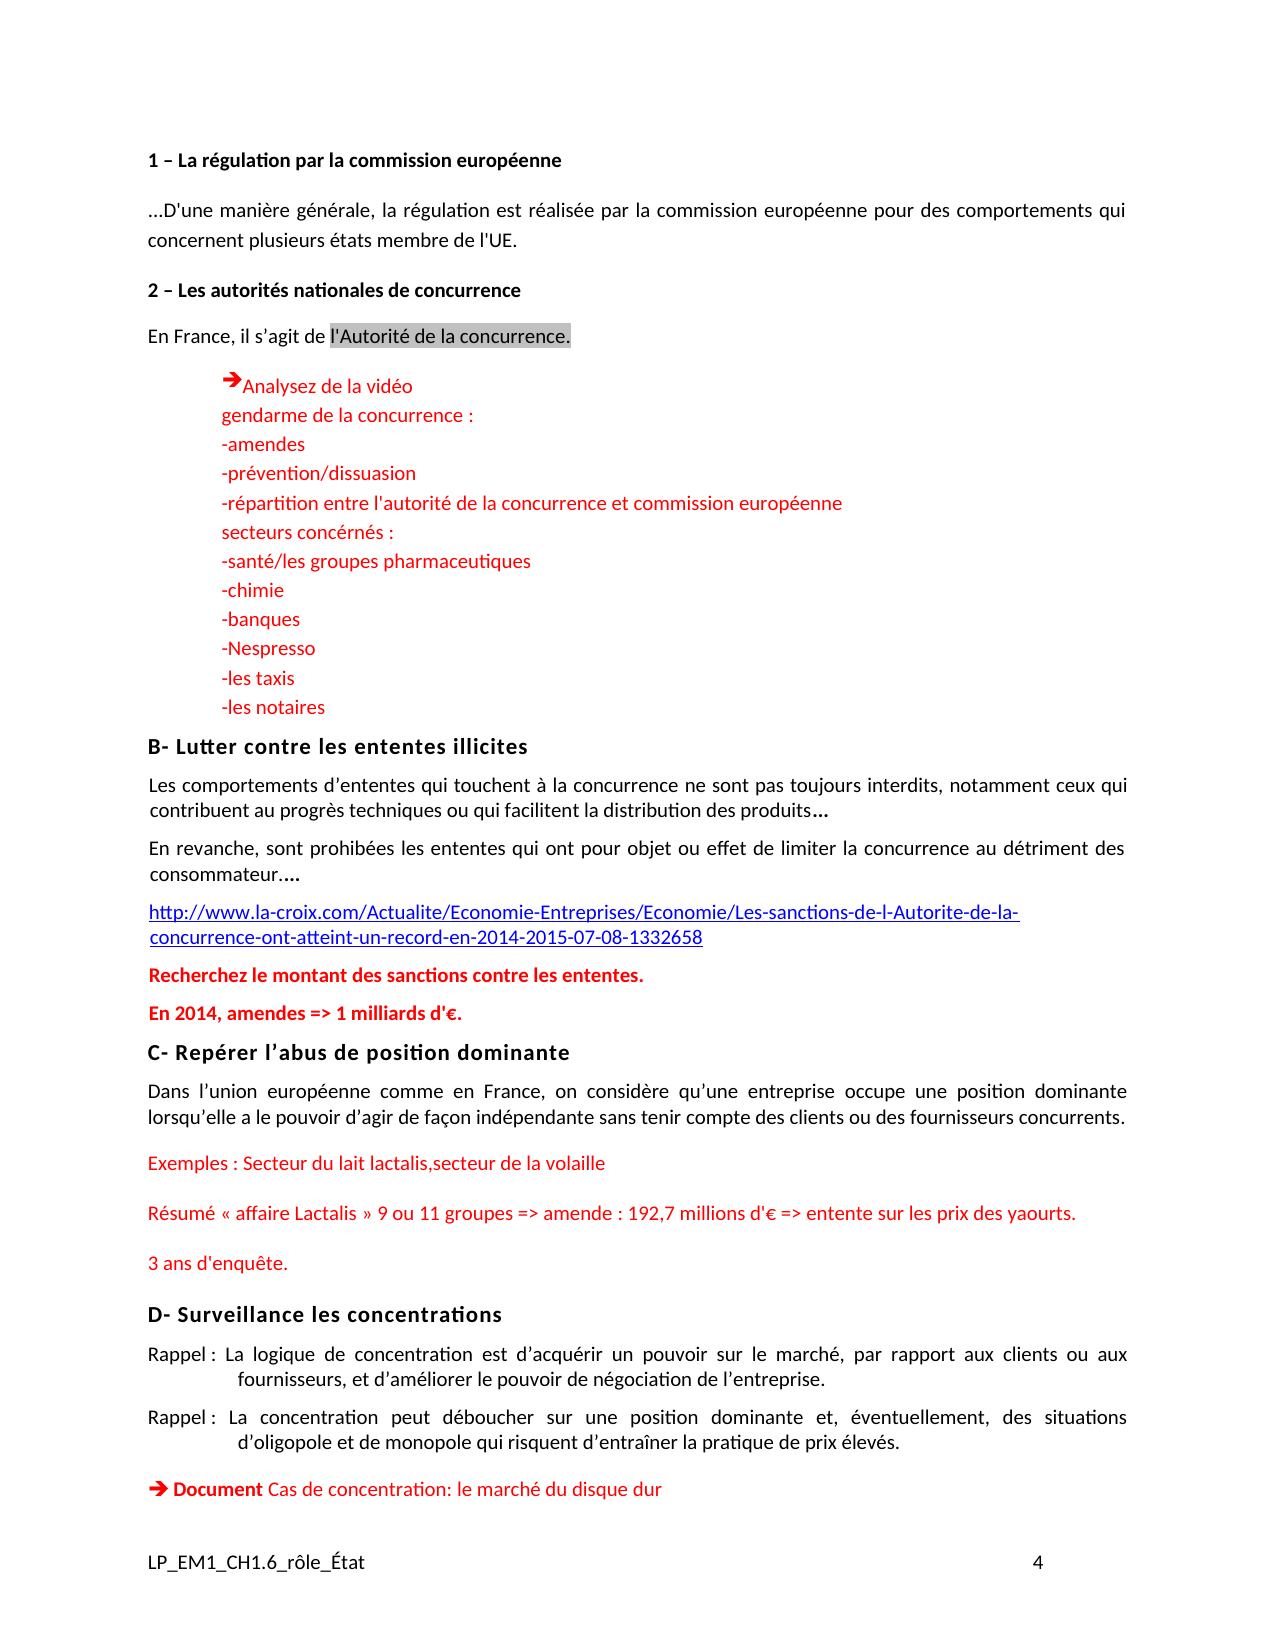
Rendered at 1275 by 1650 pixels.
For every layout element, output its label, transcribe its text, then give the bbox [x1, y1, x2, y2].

text -amendes [221, 431, 1127, 457]
text 2 – Les autorités nationales de concurrence [148, 277, 1127, 302]
text gendarme de la concurrence : [221, 402, 1127, 428]
text secteurs concérnés : [221, 519, 1127, 544]
text Recherchez le montant des sanctions contre les ententes. [148, 962, 1127, 988]
text ...D'une manière générale, la régulation est réalisée par la commission européenne pour des comportements qui concernent plusieurs états membre de l'UE. [148, 198, 1127, 252]
subtitle Dans l’union européenne comme en France, on considère qu’une entreprise occupe une position dominante lorsqu’elle a le pouvoir d’agir de façon indépendante sans tenir compte des clients ou des fournisseurs concurrents. [148, 1079, 1127, 1129]
text -répartition entre l'autorité de la concurrence et commission européenne [221, 490, 1127, 515]
text Analysez de la vidéo [221, 373, 1127, 398]
text -les taxis [221, 665, 1127, 690]
text 3 ans d'enquête. [148, 1250, 1127, 1276]
subtitle C- Repérer l’abus de position dominante [148, 1038, 1127, 1066]
text  Document Cas de concentration: le marché du disque dur [148, 1476, 1127, 1501]
text -Nespresso [221, 636, 1127, 661]
subtitle D- Surveillance les concentrations [148, 1300, 1127, 1328]
subtitle Rappel : La concentration peut déboucher sur une position dominante et, éventuellement, des situations d’oligopole et de monopole qui risquent d’entraîner la pratique de prix élevés. [148, 1404, 1127, 1455]
text Exemples : Secteur du lait lactalis,secteur de la volaille [148, 1150, 1127, 1176]
subtitle B- Lutter contre les ententes illicites [148, 732, 1127, 760]
text -santé/les groupes pharmaceutiques [221, 548, 1127, 573]
text 1 – La régulation par la commission européenne [148, 148, 1127, 173]
text -les notaires [221, 694, 1127, 719]
text -chimie [221, 577, 1127, 603]
text Résumé « affaire Lactalis » 9 ou 11 groupes => amende : 192,7 millions d'€ => entente sur les prix des yaourts. [148, 1200, 1127, 1226]
text En 2014, amendes => 1 milliards d'€. [148, 1000, 1127, 1026]
text -banques [221, 606, 1127, 632]
subtitle Les comportements d’ententes qui touchent à la concurrence ne sont pas toujours interdits, notamment ceux qui contribuent au progrès techniques ou qui facilitent la distribution des produits... [148, 772, 1127, 823]
text En France, il s’agit de l'Autorité de la concurrence. [148, 323, 1127, 348]
text -prévention/dissuasion [221, 461, 1127, 486]
subtitle En revanche, sont prohibées les ententes qui ont pour objet ou effet de limiter la concurrence au détriment des consommateur.... [148, 836, 1127, 886]
text http://www.la-croix.com/Actualite/Economie-Entreprises/Economie/Les-sanctions-de-l-Autorite-de-la-concurrence-ont-atteint-un-record-en-2014-2015-07-08-1332658 [148, 899, 1127, 950]
subtitle Rappel : La logique de concentration est d’acquérir un pouvoir sur le marché, par rapport aux clients ou aux fournisseurs, et d’améliorer le pouvoir de négociation de l’entreprise. [148, 1341, 1127, 1392]
